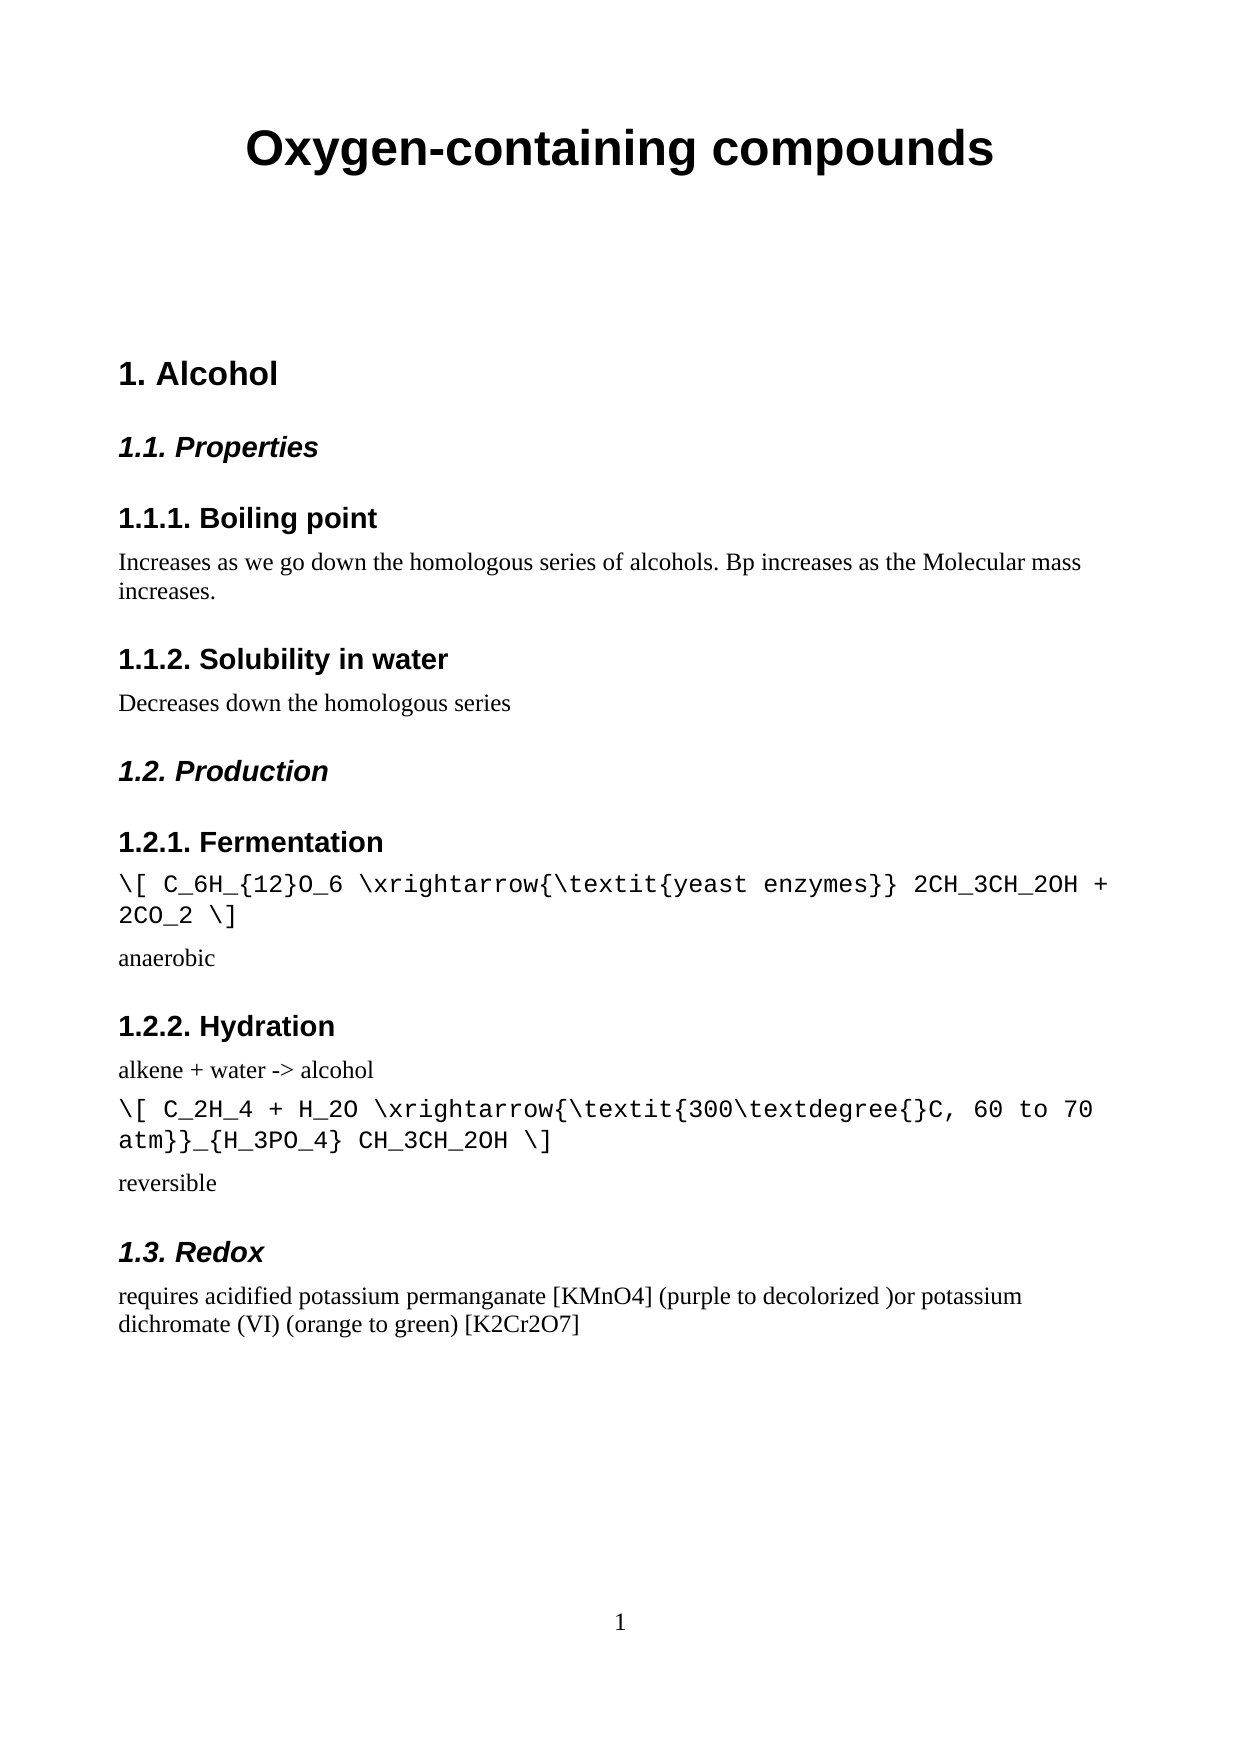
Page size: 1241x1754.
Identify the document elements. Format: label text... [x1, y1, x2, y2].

subtitle spongiforma@hitagi [118, 233, 1122, 281]
subtitle Boiling point [118, 501, 1122, 535]
text anaerobic [118, 943, 1122, 972]
text \[ C_6H_{12}O_6 \xrightarrow{\textit{yeast enzymes}} 2CH_3CH_2OH + 2CO_2 \] [118, 872, 1122, 931]
subtitle Fermentation [118, 826, 1122, 859]
text reversible [118, 1168, 1122, 1197]
title Oxygen-containing compounds [118, 118, 1122, 176]
subtitle Alcohol [118, 354, 1122, 393]
text alkene + water -> alcohol [118, 1056, 1122, 1084]
subtitle Properties [118, 430, 1122, 464]
subtitle Solubility in water [118, 642, 1122, 676]
text Increases as we go down the homologous series of alcohols. Bp increases as the Molecular mass increases. [118, 547, 1122, 605]
subtitle Hydration [118, 1009, 1122, 1043]
text Decreases down the homologous series [118, 688, 1122, 717]
text requires acidified potassium permanganate [KMnO4] (purple to decolorized )or potassium dichromate (VI) (orange to green) [K2Cr2O7] [118, 1281, 1122, 1338]
subtitle Redox [118, 1235, 1122, 1268]
subtitle Production [118, 754, 1122, 788]
text \[ C_2H_4 + H_2O \xrightarrow{\textit{300\textdegree{}C, 60 to 70 atm}}_{H_3PO_4} CH_3CH_2OH \] [118, 1097, 1122, 1156]
